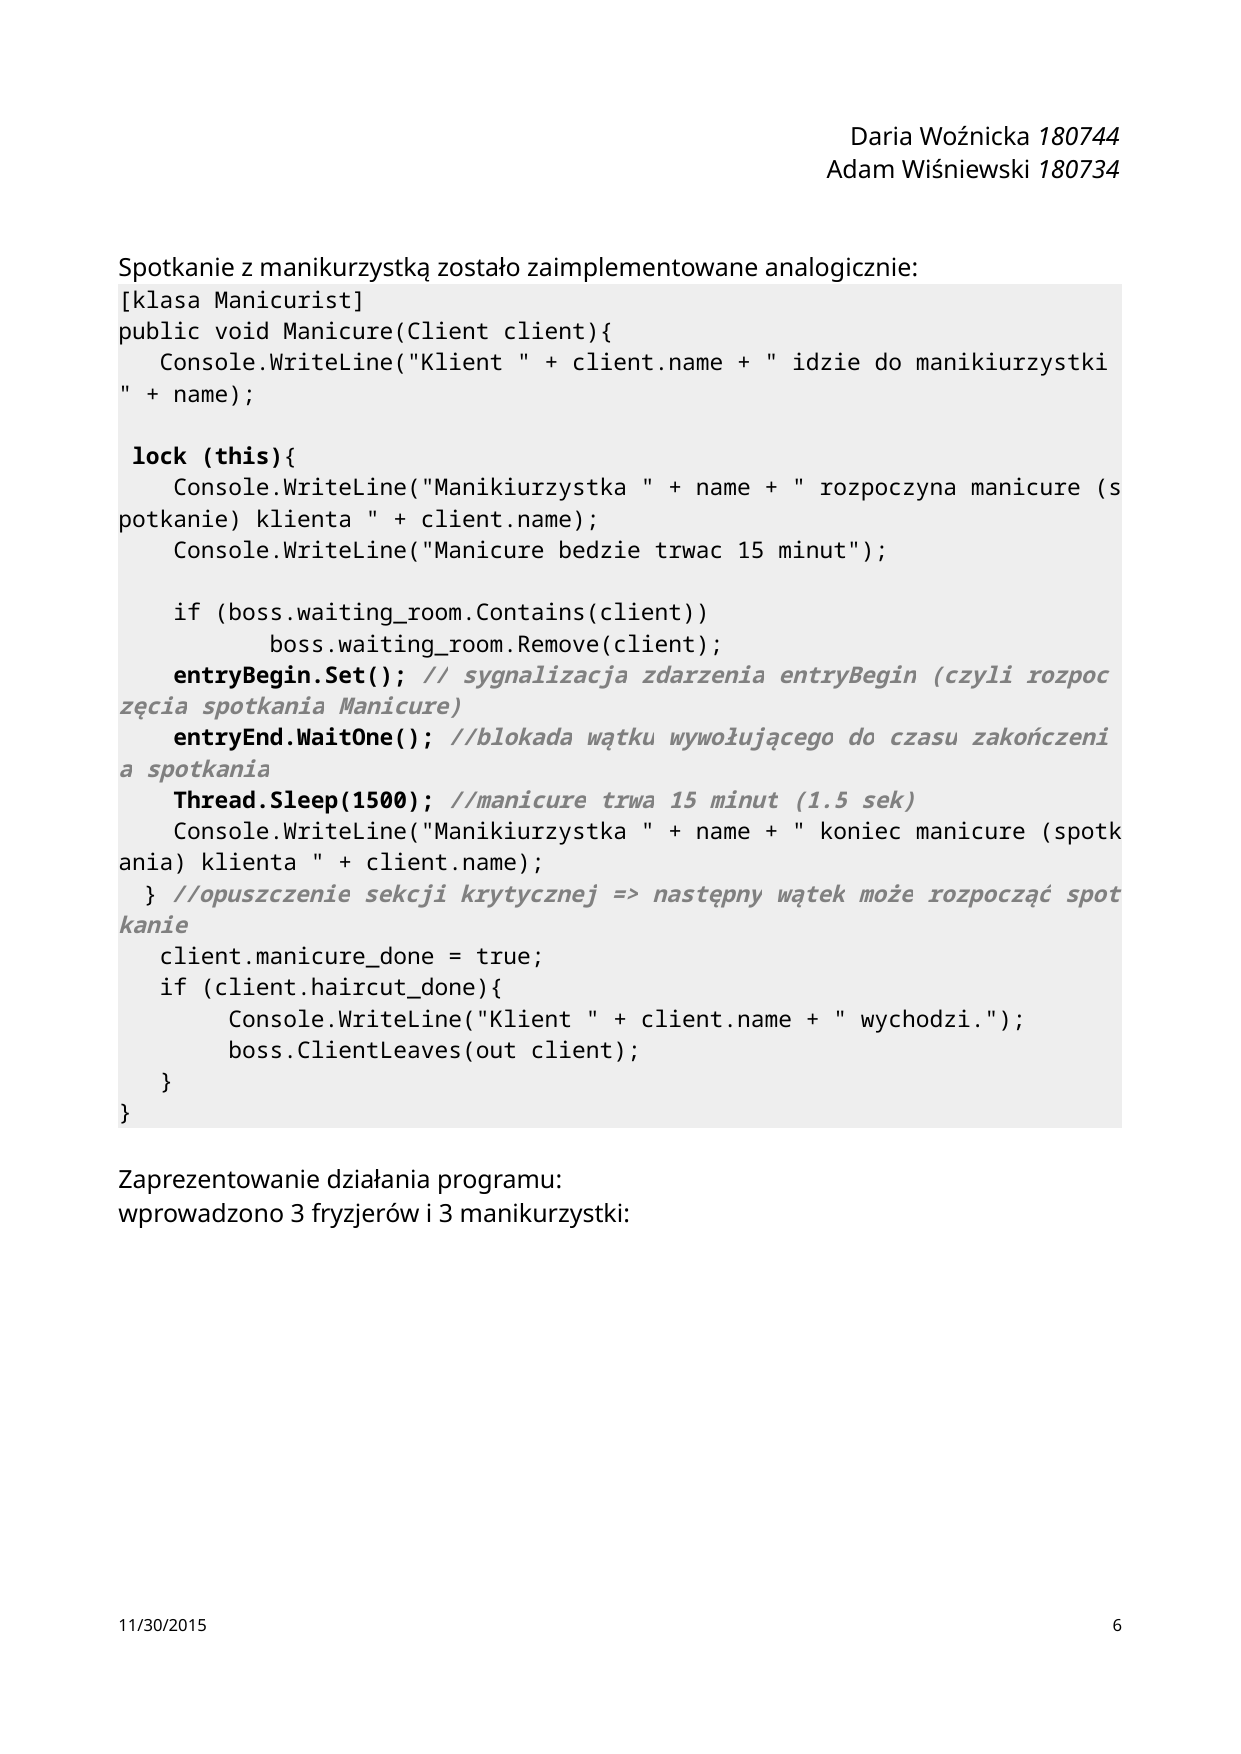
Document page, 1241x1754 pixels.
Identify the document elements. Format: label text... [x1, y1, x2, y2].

text wprowadzono 3 fryzjerów i 3 manikurzystki: [118, 1196, 1122, 1230]
text public void Manicure(Client client){ Console.WriteLine("Klient " + client.name + " idzie do manikiurzystki " + name); lock (this){ Console.WriteLine("Manikiurzystka " + name + " rozpoczyna manicure (spotkanie) klienta " + client.name); Console.WriteLine("Manicure bedzie trwac 15 minut"); if (boss.waiting_room.Contains(client)) boss.waiting_room.Remove(client); entryBegin.Set(); // sygnalizacja zdarzenia entryBegin (czyli rozpoczęcia spotkania Manicure) entryEnd.WaitOne(); //blokada wątku wywołującego do czasu zakończenia spotkania Thread.Sleep(1500); //manicure trwa 15 minut (1.5 sek) Console.WriteLine("Manikiurzystka " + name + " koniec manicure (spotkania) klienta " + client.name); } //opuszczenie sekcji krytycznej => następny wątek może rozpocząć spotkanie client.manicure_done = true; if (client.haircut_done){ Console.WriteLine("Klient " + client.name + " wychodzi."); boss.ClientLeaves(out client); } } [118, 315, 1122, 1128]
text [klasa Manicurist] [118, 284, 1122, 315]
text Spotkanie z manikurzystką zostało zaimplementowane analogicznie: [118, 250, 1122, 284]
text Zaprezentowanie działania programu: [118, 1162, 1122, 1196]
